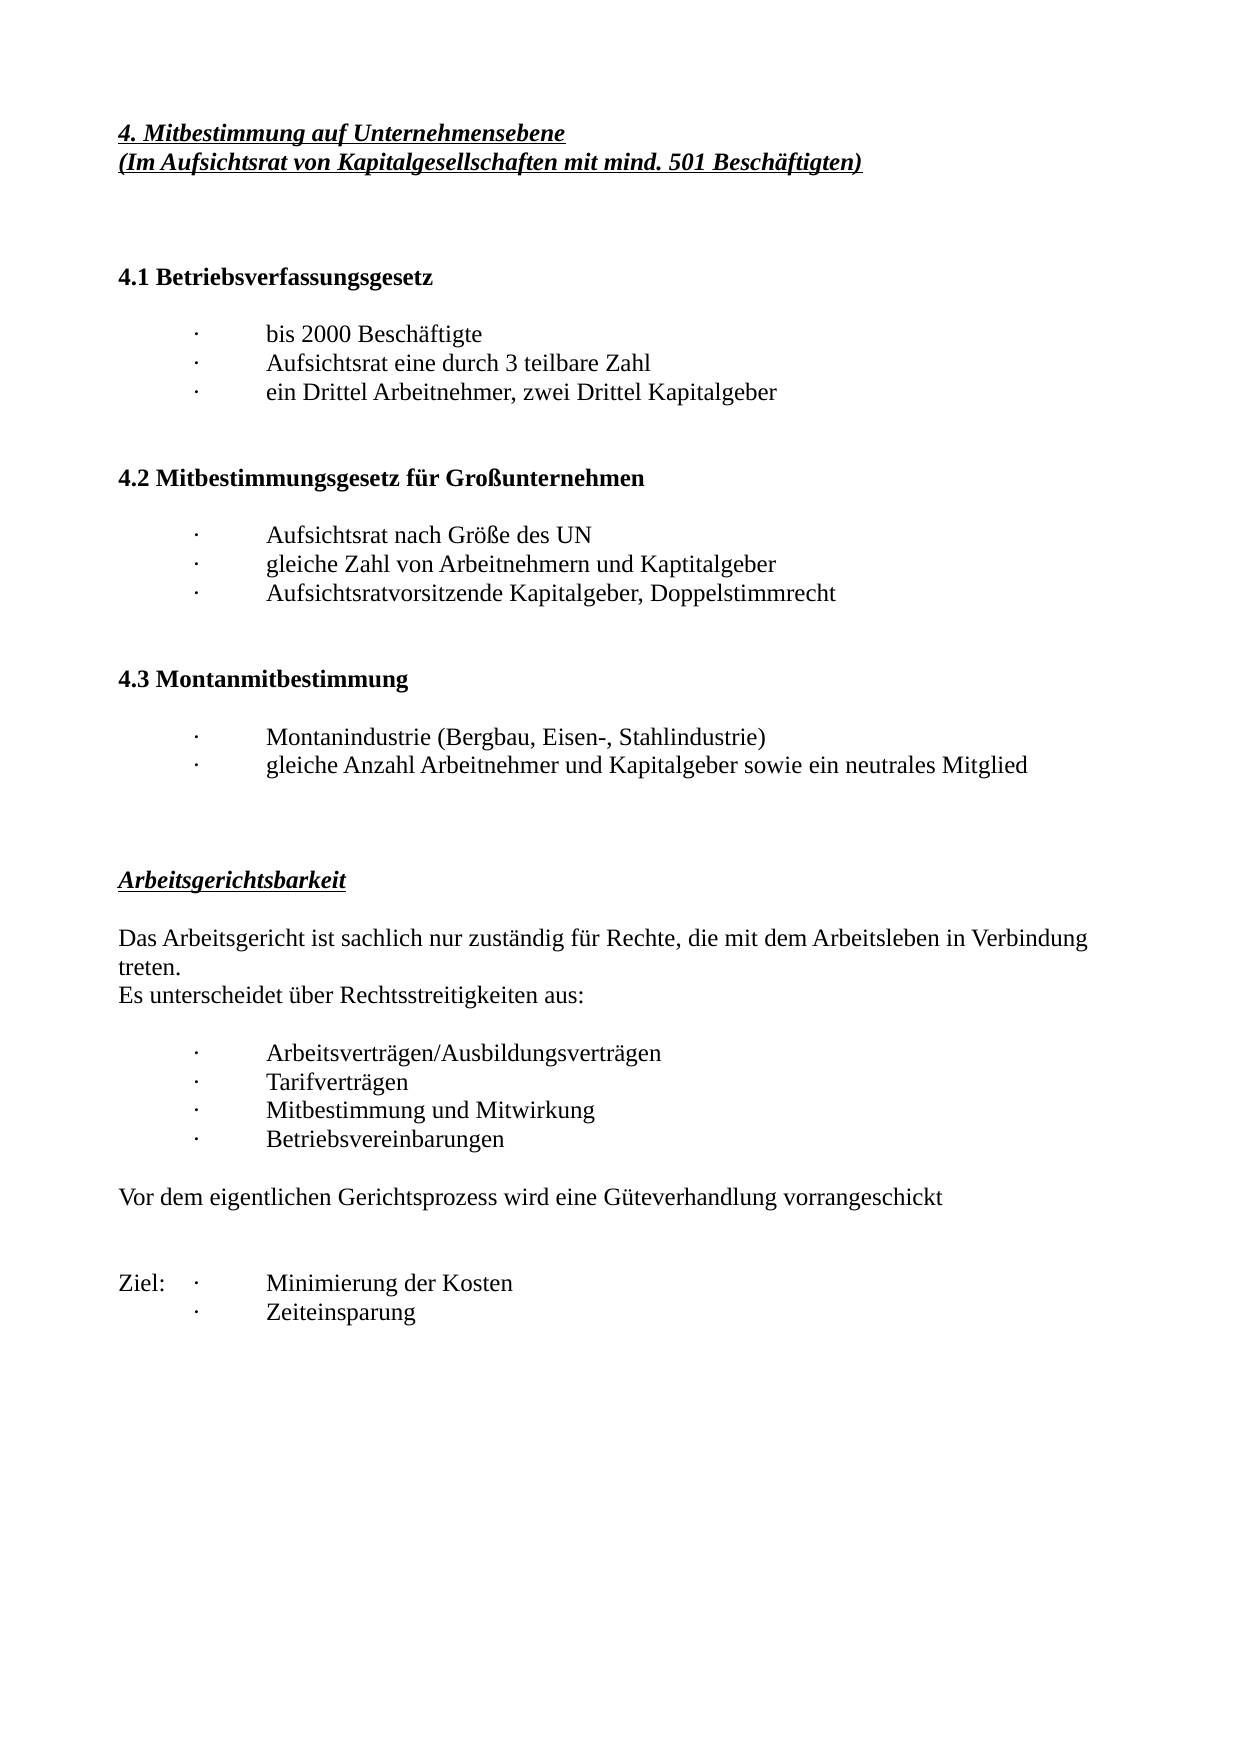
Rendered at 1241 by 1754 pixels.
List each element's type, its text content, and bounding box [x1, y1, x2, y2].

text 4.2 Mitbestimmungsgesetz für Großunternehmen [118, 463, 1122, 492]
text · gleiche Anzahl Arbeitnehmer und Kapitalgeber sowie ein neutrales Mitglied [118, 751, 1122, 779]
text · Betriebsvereinbarungen [118, 1124, 1122, 1153]
text Ziel: · Minimierung der Kosten [118, 1268, 1122, 1297]
text · Arbeitsverträgen/Ausbildungsverträgen [118, 1038, 1122, 1067]
text · Aufsichtsrat eine durch 3 teilbare Zahl [118, 348, 1122, 377]
text · Aufsichtsrat nach Größe des UN [118, 521, 1122, 549]
text · Montanindustrie (Bergbau, Eisen-, Stahlindustrie) [118, 722, 1122, 751]
text 4.1 Betriebsverfassungsgesetz [118, 262, 1122, 291]
text Arbeitsgerichtsbarkeit [118, 866, 1122, 894]
text · bis 2000 Beschäftigte [118, 319, 1122, 348]
text · Tarifverträgen [118, 1067, 1122, 1096]
text · Mitbestimmung und Mitwirkung [118, 1096, 1122, 1124]
text · Zeiteinsparung [118, 1297, 1122, 1326]
text 4.3 Montanmitbestimmung [118, 664, 1122, 693]
text 4. Mitbestimmung auf Unternehmensebene [118, 118, 1122, 147]
text · ein Drittel Arbeitnehmer, zwei Drittel Kapitalgeber [118, 377, 1122, 406]
text (Im Aufsichtsrat von Kapitalgesellschaften mit mind. 501 Beschäftigten) [118, 147, 1122, 176]
text Es unterscheidet über Rechtsstreitigkeiten aus: [118, 981, 1122, 1009]
text · Aufsichtsratvorsitzende Kapitalgeber, Doppelstimmrecht [118, 578, 1122, 607]
text Vor dem eigentlichen Gerichtsprozess wird eine Güteverhandlung vorrangeschickt [118, 1182, 1122, 1211]
text · gleiche Zahl von Arbeitnehmern und Kaptitalgeber [118, 549, 1122, 578]
text Das Arbeitsgericht ist sachlich nur zuständig für Rechte, die mit dem Arbeitsleben in Verbindung treten. [118, 923, 1122, 981]
